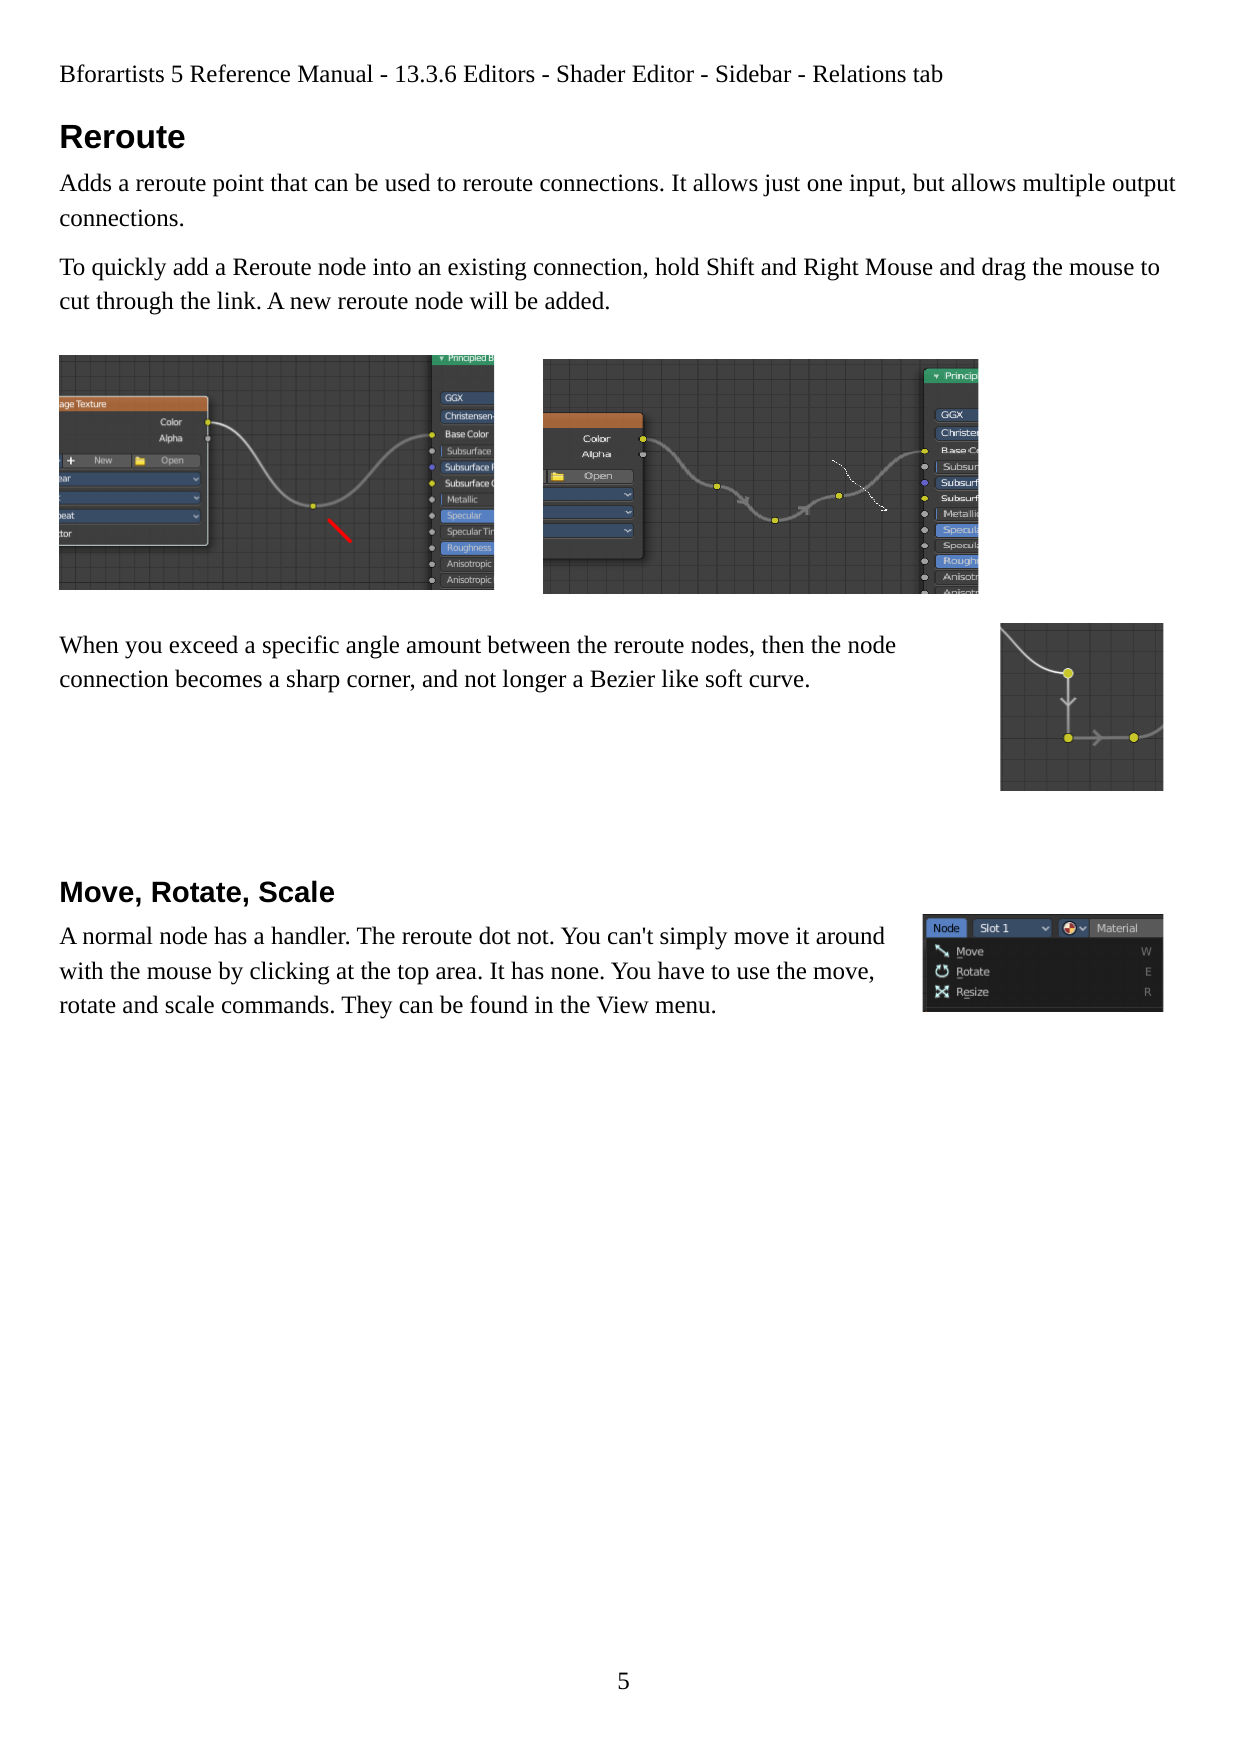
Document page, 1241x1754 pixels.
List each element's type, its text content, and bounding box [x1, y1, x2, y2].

picture [1000, 623, 1164, 791]
subtitle Move, Rotate, Scale [59, 875, 1181, 909]
text A normal node has a handler. The reroute dot not. You can't simply move it around with the mouse by clicking at the top area. It has none. You have to use the move, rotate and scale commands. They can be found in the View menu. [59, 921, 1181, 1019]
picture [543, 359, 979, 594]
text Adds a reroute point that can be used to reroute connections. It allows just one input, but allows multiple output connections. [59, 168, 1181, 232]
picture [922, 914, 1164, 1012]
text When you exceed a specific angle amount between the reroute nodes, then the node connection becomes a sharp corner, and not longer a Bezier like soft curve. [59, 630, 1000, 693]
subtitle Reroute [59, 117, 1181, 156]
picture [59, 355, 495, 590]
text To quickly add a Reroute node into an existing connection, hold Shift and Right Mouse and drag the mouse to cut through the link. A new reroute node will be added. [59, 252, 1181, 315]
